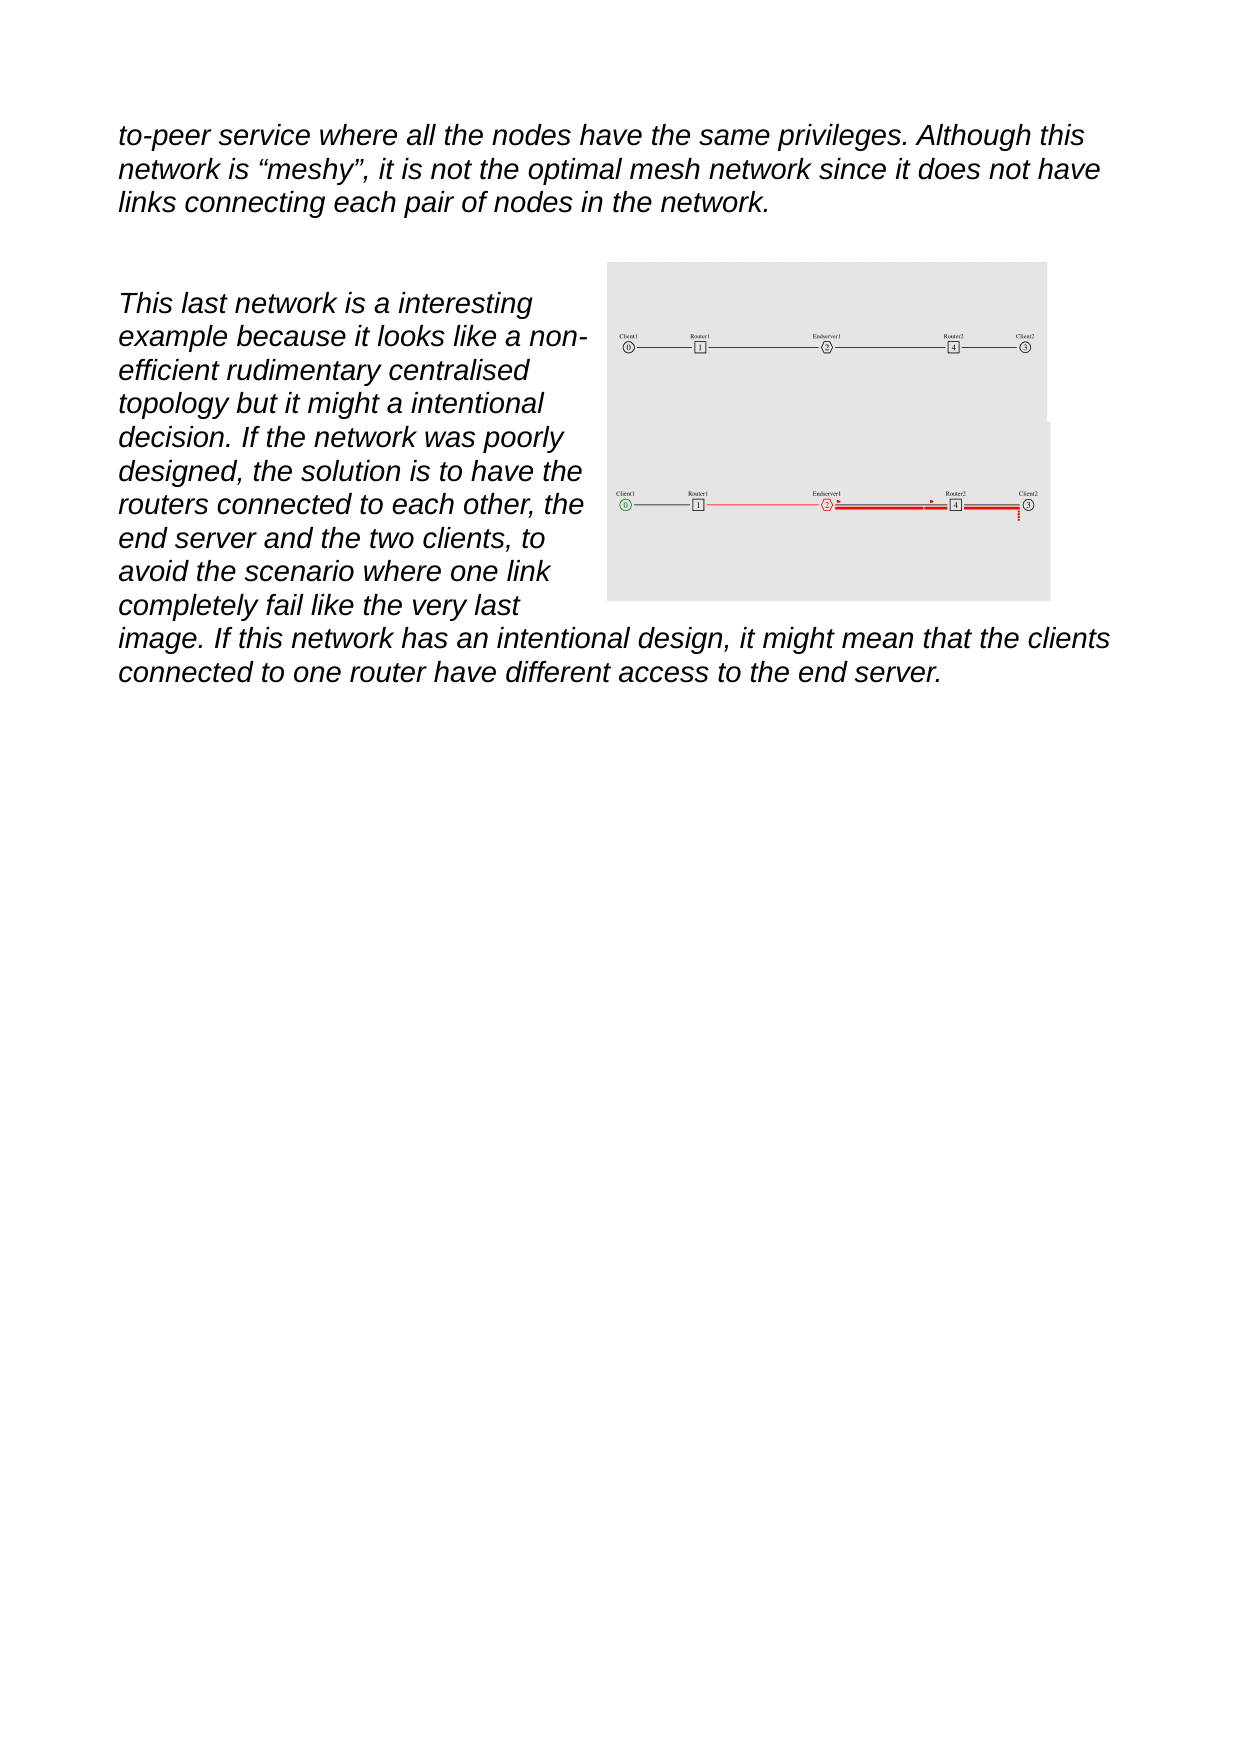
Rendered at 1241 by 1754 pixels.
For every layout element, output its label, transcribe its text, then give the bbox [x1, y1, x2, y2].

text to-peer service where all the nodes have the same privileges. Although this network is “meshy”, it is not the optimal mesh network since it does not have links connecting each pair of nodes in the network. [118, 118, 1122, 219]
picture [607, 262, 1051, 601]
text This last network is a interesting example because it looks like a non-efficient rudimentary centralised topology but it might a intentional decision. If the network was poorly designed, the solution is to have the routers connected to each other, the end server and the two clients, to avoid the scenario where one link completely fail like the very last image. If this network has an intentional design, it might mean that the clients connected to one router have different access to the end server. [118, 286, 1122, 688]
